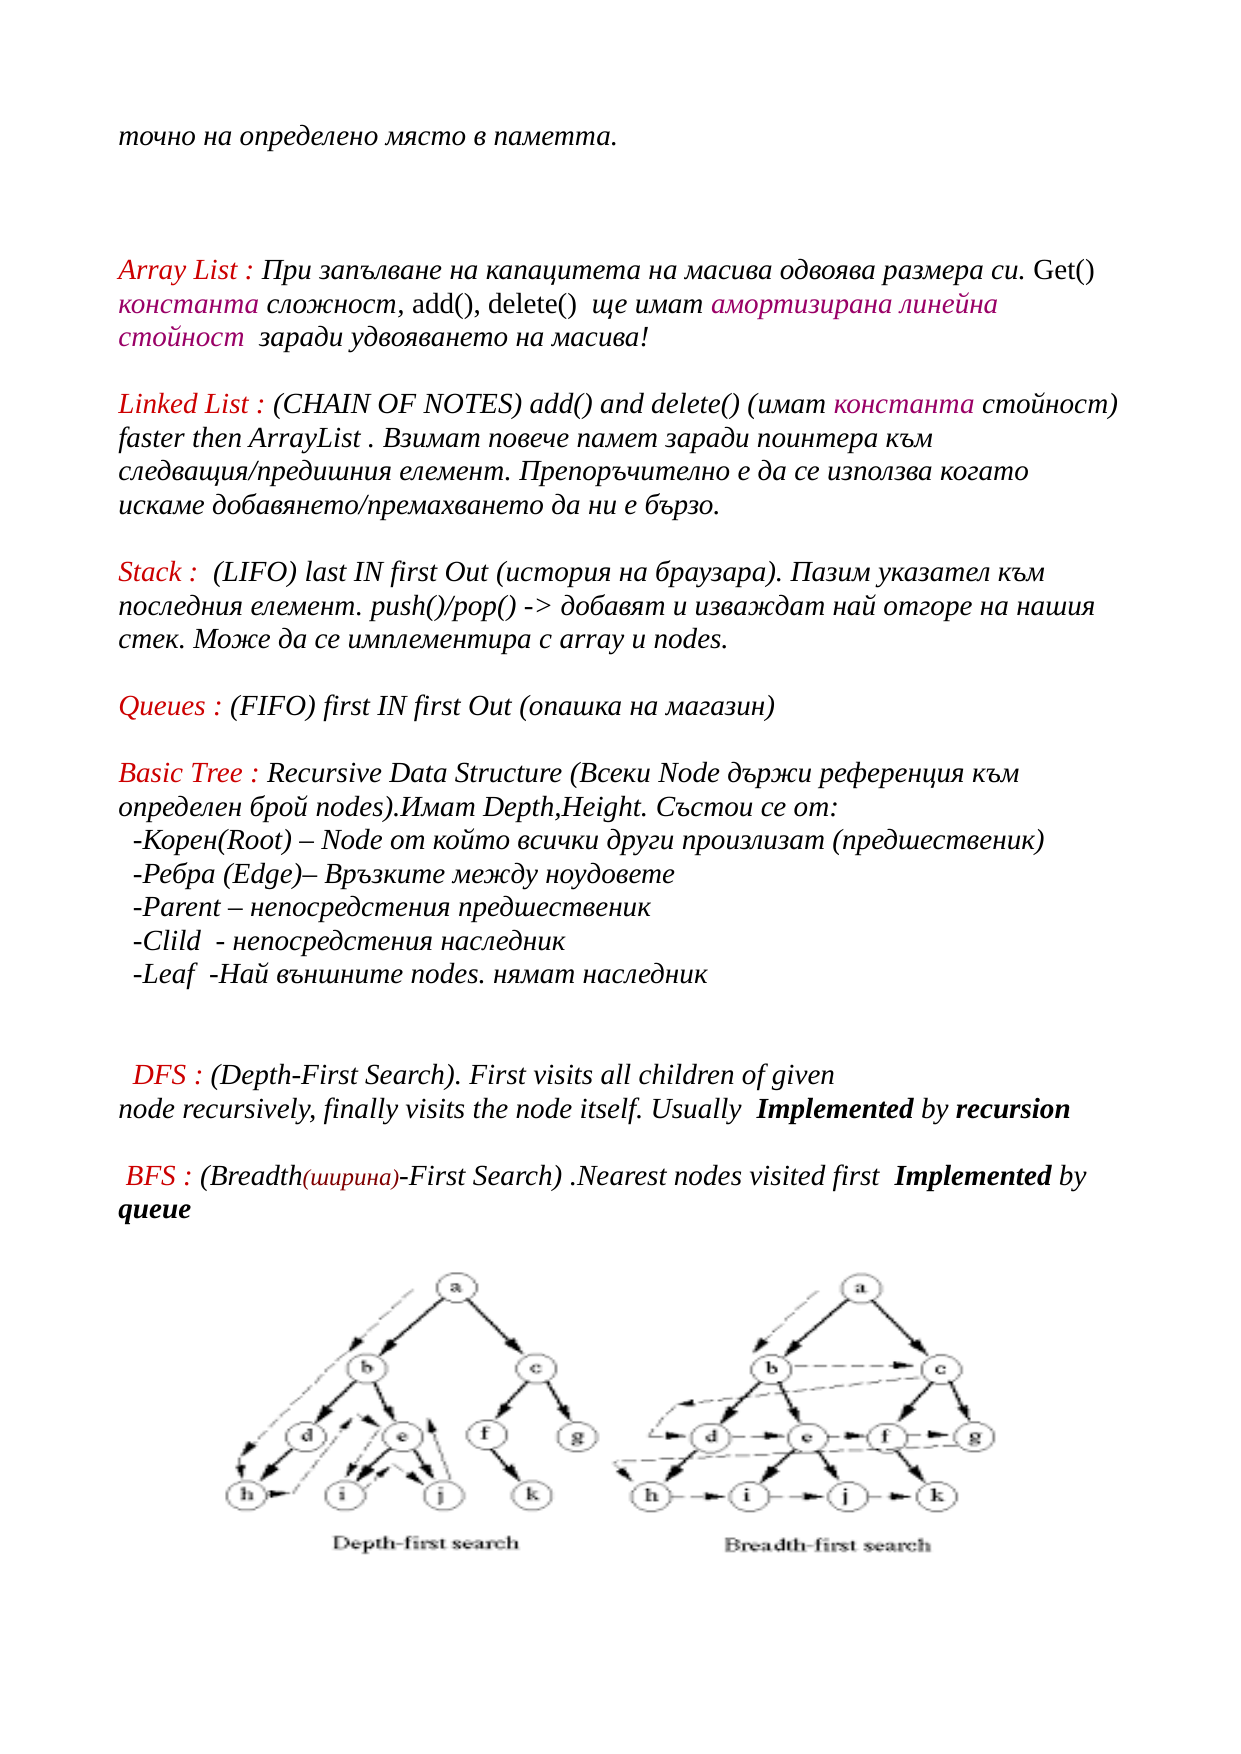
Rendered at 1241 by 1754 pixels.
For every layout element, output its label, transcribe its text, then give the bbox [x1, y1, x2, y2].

text -Leaf -Най външните nodes. нямат наследник [118, 957, 1122, 990]
text -Parent – непосредстения предшественик [118, 889, 1122, 923]
text Stack : (LIFO) last IN first Out (история на браузара). Пазим указател към последния елемент. push()/pop() -> добавят и изваждат най отгоре на нашия стек. Може да се имплементира с array и nodes. [118, 554, 1122, 655]
text BFS : (Breadth(ширина)-First Search) .Nearest nodes visited first Implemented by queue [118, 1158, 1122, 1225]
text Linked List : (CHAIN OF NOTES) add() and delete() (имат константа стойност) faster then ArrayList . Взимат повече памет заради поинтера към следващия/предишния елемент. Препоръчително е да се използва когато искаме добавянето/премахването да ни е бързо. [118, 386, 1122, 521]
text точно на определено място в паметта. [118, 118, 1122, 152]
text DFS : (Depth-First Search). First visits all children of given [118, 1057, 1122, 1091]
text node recursively, finally visits the node itself. Usually Implemented by recursion [118, 1091, 1122, 1124]
picture [224, 1271, 1013, 1558]
text -Ребра (Edge)– Връзките между ноудовете [118, 856, 1122, 889]
text -Clild - непосредстения наследник [118, 923, 1122, 957]
text -Корен(Root) – Node от който всички други произлизат (предшественик) [118, 822, 1122, 856]
text Array List : При запълване на капацитета на масива одвоява размера си. Get() константа сложност, add(), delete() ще имат амортизирана линейна стойност заради удвояването на масива! [118, 252, 1122, 353]
text Queues : (FIFO) first IN first Out (опашка на магазин) [118, 688, 1122, 722]
text Basic Tree : Recursive Data Structure (Всеки Node държи референция към определен брой nodes).Имат Depth,Height. Състои се от: [118, 755, 1122, 822]
